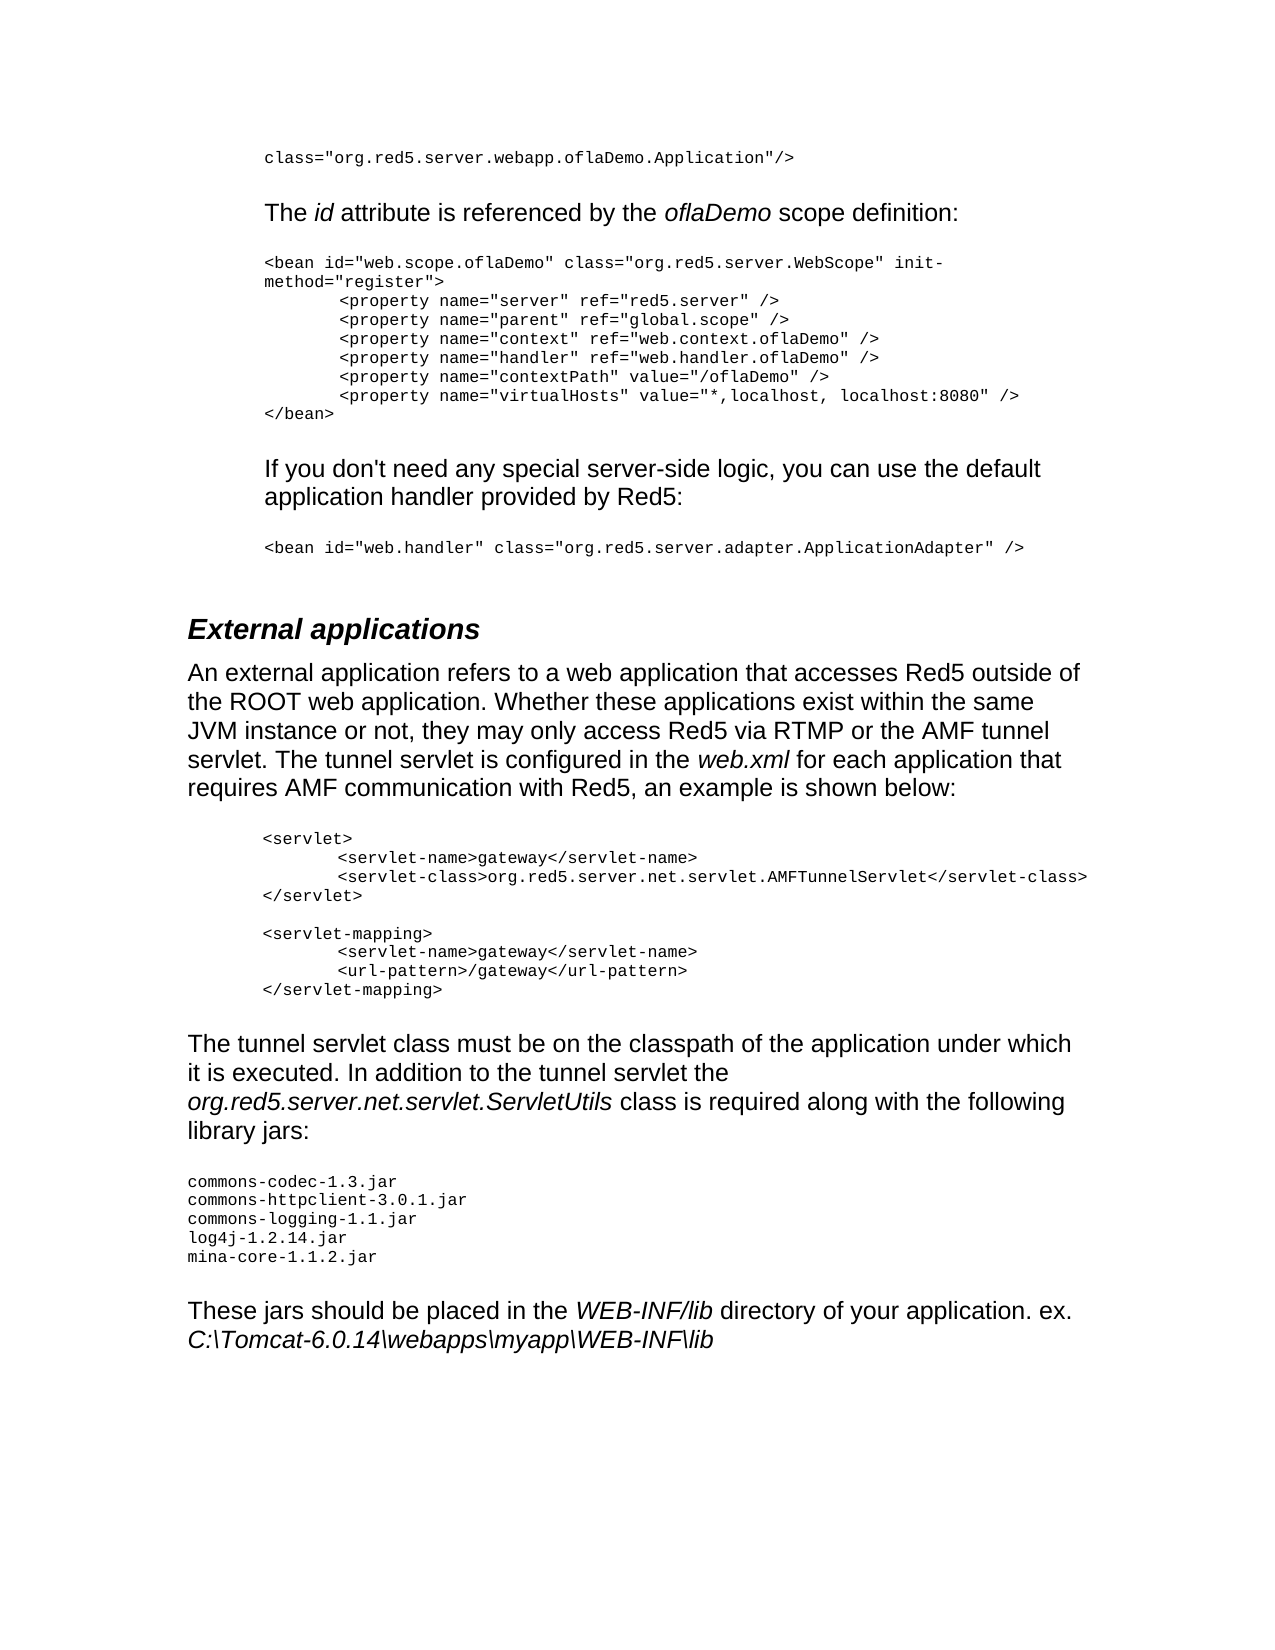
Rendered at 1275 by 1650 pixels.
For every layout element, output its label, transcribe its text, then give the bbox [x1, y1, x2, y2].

text class="org.red5.server.webapp.oflaDemo.Application"/> [264, 150, 1087, 169]
text application handler provided by Red5: [264, 482, 1087, 511]
text commons-codec-1.3.jar [187, 1173, 1087, 1192]
text <servlet-mapping> [187, 925, 1087, 944]
subtitle External applications [187, 612, 1087, 646]
text <servlet-class>org.red5.server.net.servlet.AMFTunnelServlet</servlet-class> [187, 869, 1087, 887]
text </servlet-mapping> [187, 982, 1087, 1001]
text <property name="virtualHosts" value="*,localhost, localhost:8080" /> [264, 387, 1087, 406]
text <servlet-name>gateway</servlet-name> [187, 944, 1087, 963]
text The tunnel servlet class must be on the classpath of the application under which it is executed. In addition to the tunnel servlet the org.red5.server.net.servlet.ServletUtils class is required along with the following library jars: [187, 1029, 1087, 1144]
text commons-logging-1.1.jar [187, 1211, 1087, 1230]
text These jars should be placed in the WEB-INF/lib directory of your application. ex. C:\Tomcat-6.0.14\webapps\myapp\WEB-INF\lib [187, 1296, 1087, 1354]
text If you don't need any special server-side logic, you can use the default [264, 453, 1087, 482]
text <property name="parent" ref="global.scope" /> [264, 312, 1087, 331]
text <property name="handler" ref="web.handler.oflaDemo" /> [264, 349, 1087, 368]
text <bean id="web.handler" class="org.red5.server.adapter.ApplicationAdapter" /> [264, 540, 1087, 559]
text commons-httpclient-3.0.1.jar [187, 1192, 1087, 1211]
text The id attribute is referenced by the oflaDemo scope definition: [264, 198, 1087, 226]
text <url-pattern>/gateway</url-pattern> [187, 963, 1087, 982]
text </bean> [264, 406, 1087, 425]
text <property name="context" ref="web.context.oflaDemo" /> [264, 331, 1087, 349]
text <servlet> [187, 831, 1087, 850]
text <bean id="web.scope.oflaDemo" class="org.red5.server.WebScope" init-method="register"> [264, 255, 1087, 293]
text <servlet-name>gateway</servlet-name> [187, 850, 1087, 869]
text An external application refers to a web application that accesses Red5 outside of the ROOT web application. Whether these applications exist within the same JVM instance or not, they may only access Red5 via RTMP or the AMF tunnel servlet. The tunnel servlet is configured in the web.xml for each application that requires AMF communication with Red5, an example is shown below: [187, 658, 1087, 802]
text log4j-1.2.14.jar [187, 1230, 1087, 1248]
text mina-core-1.1.2.jar [187, 1248, 1087, 1267]
text </servlet> [187, 887, 1087, 906]
text <property name="server" ref="red5.server" /> [264, 293, 1087, 312]
text <property name="contextPath" value="/oflaDemo" /> [264, 368, 1087, 387]
